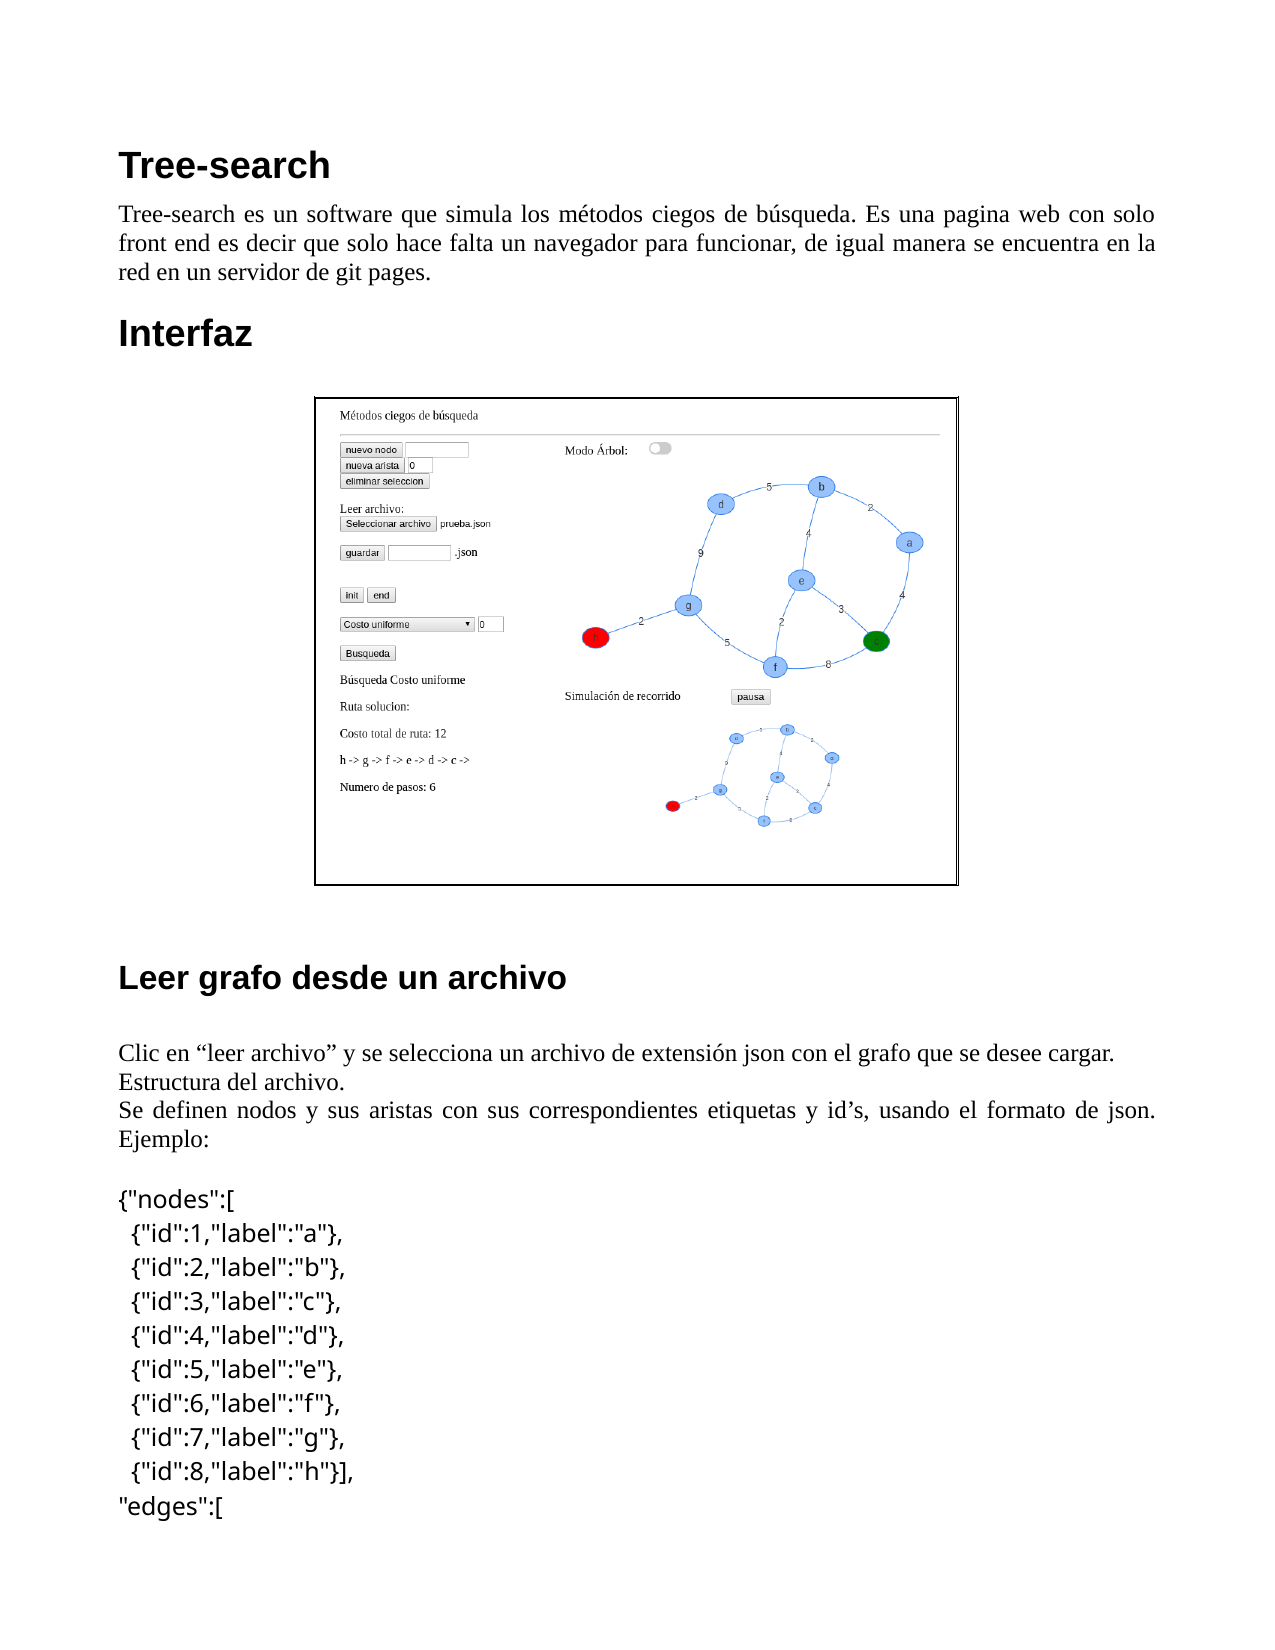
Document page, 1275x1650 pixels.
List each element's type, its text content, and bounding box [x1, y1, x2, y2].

text {"id":5,"label":"e"}, [118, 1352, 1157, 1386]
text Clic en “leer archivo” y se selecciona un archivo de extensión json con el grafo que se desee cargar. [118, 1038, 1157, 1067]
text "edges":[ [118, 1488, 1157, 1522]
text {"id":2,"label":"b"}, [118, 1250, 1157, 1284]
text {"nodes":[ [118, 1182, 1157, 1216]
subtitle Tree-search [118, 143, 1157, 187]
subtitle Interfaz [118, 311, 1157, 354]
text {"id":8,"label":"h"}], [118, 1454, 1157, 1488]
text {"id":6,"label":"f"}, [118, 1386, 1157, 1420]
text Estructura del archivo. [118, 1067, 1157, 1095]
text {"id":7,"label":"g"}, [118, 1420, 1157, 1454]
text {"id":1,"label":"a"}, [118, 1216, 1157, 1250]
text Se definen nodos y sus aristas con sus correspondientes etiquetas y id’s, usando el formato de json. Ejemplo: [118, 1095, 1157, 1153]
subtitle Leer grafo desde un archivo [118, 958, 1157, 997]
picture [318, 401, 953, 881]
text {"id":4,"label":"d"}, [118, 1318, 1157, 1352]
text Tree-search es un software que simula los métodos ciegos de búsqueda. Es una pagina web con solo front end es decir que solo hace falta un navegador para funcionar, de igual manera se encuentra en la red en un servidor de git pages. [118, 199, 1157, 286]
text {"id":3,"label":"c"}, [118, 1284, 1157, 1318]
